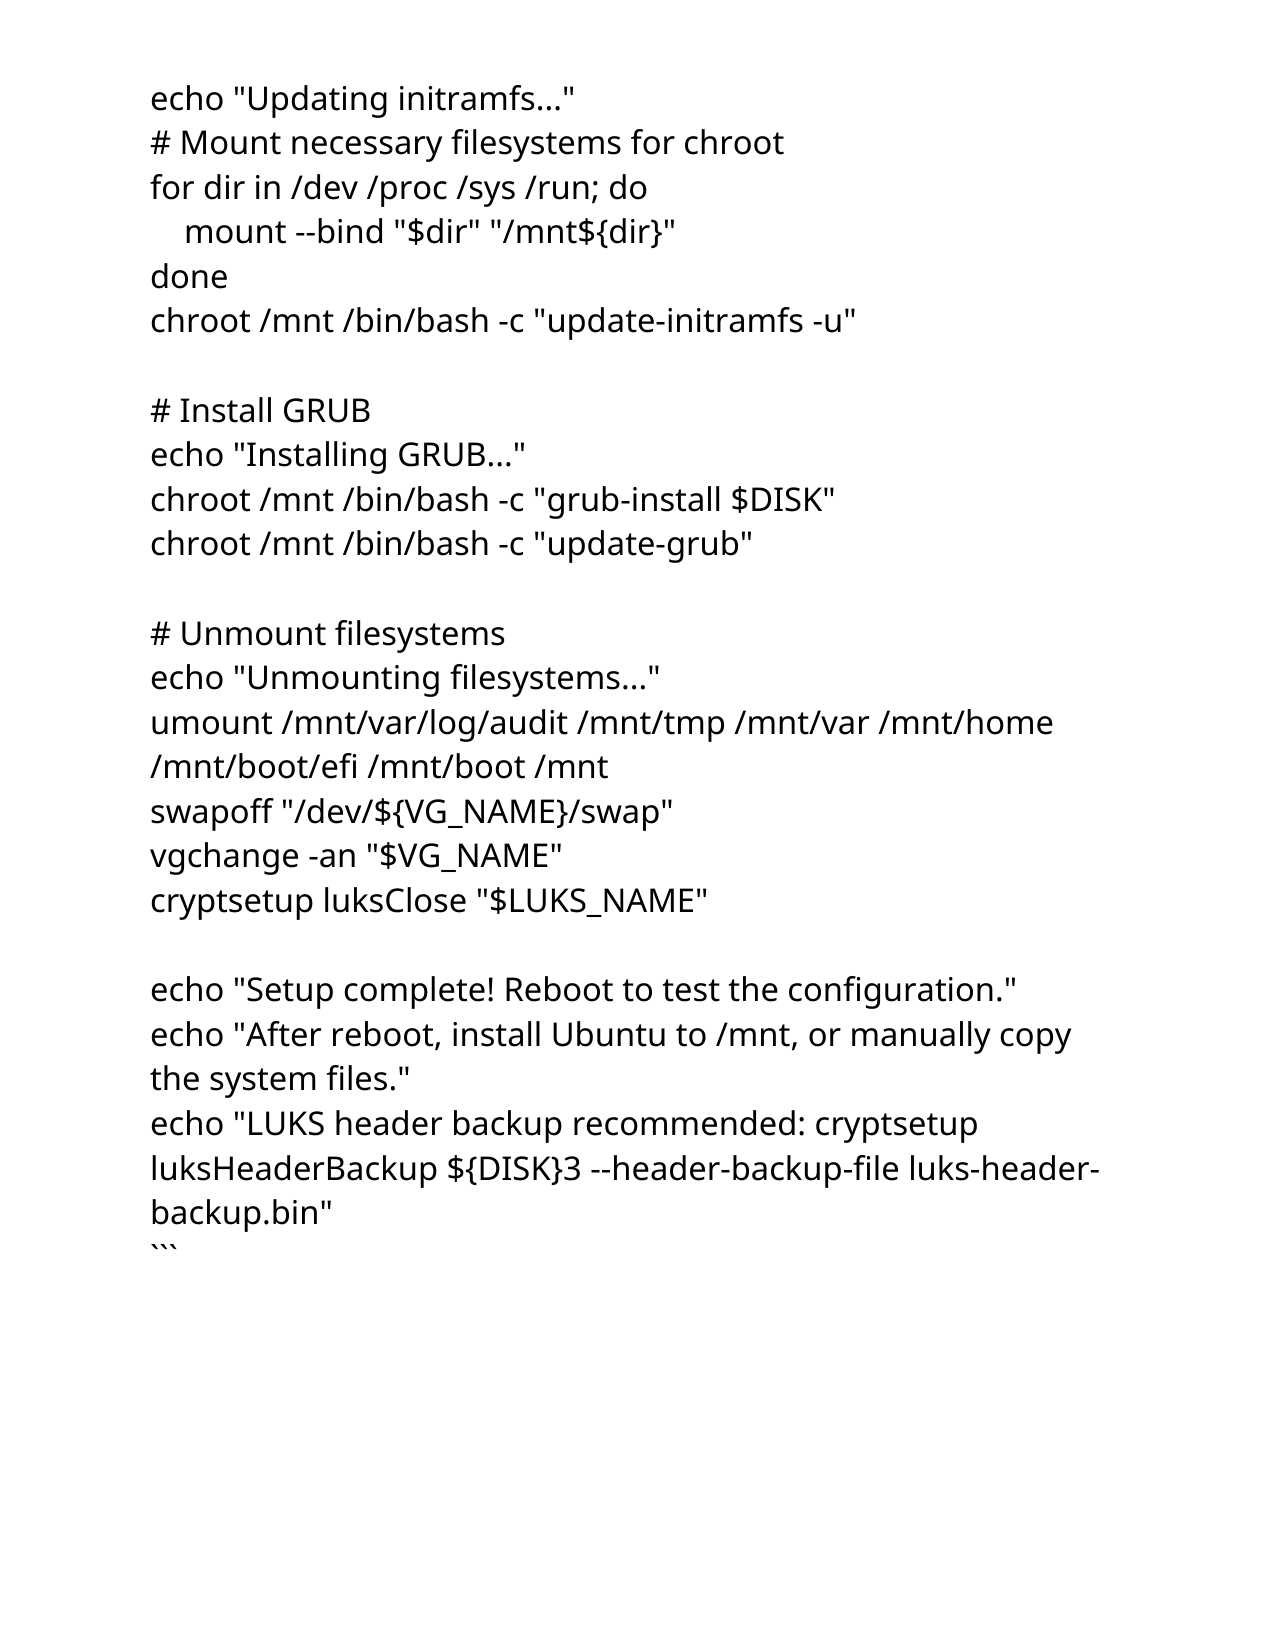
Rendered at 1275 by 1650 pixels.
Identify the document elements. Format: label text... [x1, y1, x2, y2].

text # Install GRUB [150, 387, 1125, 432]
text chroot /mnt /bin/bash -c "update-grub" [150, 521, 1125, 565]
text swapoff "/dev/${VG_NAME}/swap" [150, 788, 1125, 833]
text cryptsetup luksClose "$LUKS_NAME" [150, 877, 1125, 922]
text done [150, 253, 1125, 298]
text echo "Installing GRUB..." [150, 432, 1125, 476]
text echo "Unmounting filesystems..." [150, 654, 1125, 699]
text umount /mnt/var/log/audit /mnt/tmp /mnt/var /mnt/home /mnt/boot/efi /mnt/boot /mnt [150, 699, 1125, 788]
text mount --bind "$dir" "/mnt${dir}" [150, 209, 1125, 253]
text echo "Updating initramfs..." [150, 75, 1125, 119]
text chroot /mnt /bin/bash -c "grub-install $DISK" [150, 476, 1125, 521]
text echo "After reboot, install Ubuntu to /mnt, or manually copy the system files." [150, 1011, 1125, 1100]
text vgchange -an "$VG_NAME" [150, 833, 1125, 877]
text for dir in /dev /proc /sys /run; do [150, 164, 1125, 209]
text # Unmount filesystems [150, 610, 1125, 654]
text echo "Setup complete! Reboot to test the configuration." [150, 967, 1125, 1011]
text chroot /mnt /bin/bash -c "update-initramfs -u" [150, 298, 1125, 342]
text echo "LUKS header backup recommended: cryptsetup luksHeaderBackup ${DISK}3 --header-backup-file luks-header-backup.bin" [150, 1100, 1125, 1234]
text # Mount necessary filesystems for chroot [150, 119, 1125, 164]
text ``` [150, 1234, 1125, 1279]
